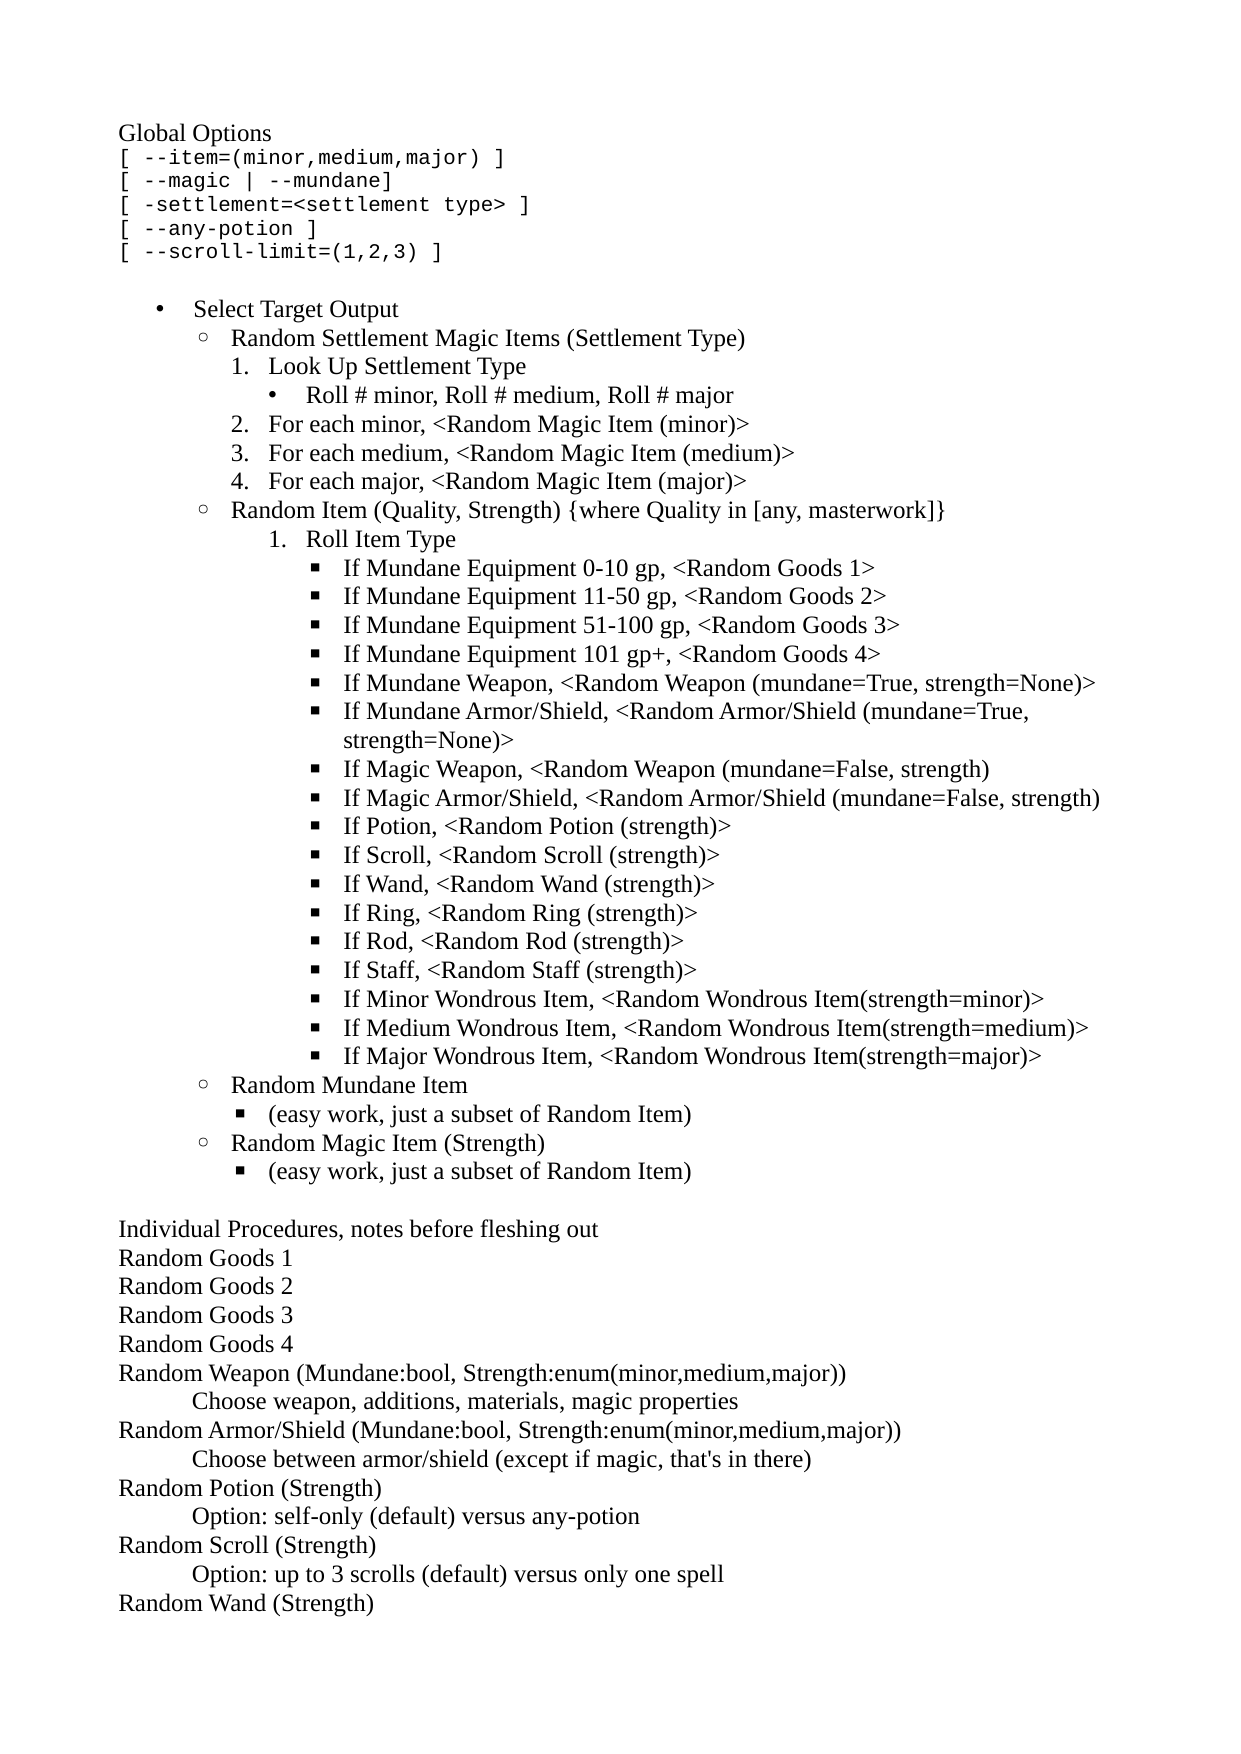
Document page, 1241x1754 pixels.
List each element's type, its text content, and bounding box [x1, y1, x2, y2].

text Choose weapon, additions, materials, magic properties [118, 1386, 1122, 1415]
list Random Item (Quality, Strength) {where Quality in [any, masterwork]} [193, 495, 1122, 524]
text Random Wand (Strength) [118, 1588, 1122, 1616]
text [ -settlement=<settlement type> ] [118, 194, 1122, 218]
list If Mundane Equipment 51-100 gp, <Random Goods 3> [306, 610, 1122, 639]
text Random Goods 3 [118, 1300, 1122, 1329]
text Random Potion (Strength) [118, 1473, 1122, 1501]
list If Ring, <Random Ring (strength)> [306, 898, 1122, 926]
list Look Up Settlement Type [231, 351, 1122, 380]
list If Major Wondrous Item, <Random Wondrous Item(strength=major)> [306, 1041, 1122, 1070]
list If Magic Weapon, <Random Weapon (mundane=False, strength) [306, 754, 1122, 783]
list If Rod, <Random Rod (strength)> [306, 926, 1122, 955]
list For each minor, <Random Magic Item (minor)> [231, 409, 1122, 438]
text Global Options [118, 118, 1122, 147]
list (easy work, just a subset of Random Item) [231, 1099, 1122, 1128]
list If Magic Armor/Shield, <Random Armor/Shield (mundane=False, strength) [306, 783, 1122, 811]
list If Wand, <Random Wand (strength)> [306, 869, 1122, 898]
text [ --scroll-limit=(1,2,3) ] [118, 241, 1122, 265]
list Random Magic Item (Strength) [193, 1128, 1122, 1156]
list (easy work, just a subset of Random Item) [231, 1156, 1122, 1185]
list For each medium, <Random Magic Item (medium)> [231, 438, 1122, 466]
text Random Scroll (Strength) [118, 1530, 1122, 1559]
text Random Goods 2 [118, 1271, 1122, 1300]
text [ --item=(minor,medium,major) ] [118, 147, 1122, 171]
text Random Weapon (Mundane:bool, Strength:enum(minor,medium,major)) [118, 1358, 1122, 1386]
text Individual Procedures, notes before fleshing out [118, 1214, 1122, 1243]
list Roll # minor, Roll # medium, Roll # major [268, 380, 1122, 409]
list Random Settlement Magic Items (Settlement Type) [193, 323, 1122, 351]
list Select Target Output [156, 294, 1122, 323]
list If Mundane Armor/Shield, <Random Armor/Shield (mundane=True, strength=None)> [306, 696, 1122, 754]
list Random Mundane Item [193, 1070, 1122, 1099]
list If Mundane Equipment 101 gp+, <Random Goods 4> [306, 639, 1122, 668]
list If Medium Wondrous Item, <Random Wondrous Item(strength=medium)> [306, 1013, 1122, 1041]
list If Scroll, <Random Scroll (strength)> [306, 840, 1122, 869]
text Random Armor/Shield (Mundane:bool, Strength:enum(minor,medium,major)) [118, 1415, 1122, 1444]
text [ --any-potion ] [118, 218, 1122, 241]
text Random Goods 4 [118, 1329, 1122, 1358]
list If Mundane Weapon, <Random Weapon (mundane=True, strength=None)> [306, 668, 1122, 696]
text Option: self-only (default) versus any-potion [118, 1501, 1122, 1530]
text [ --magic | --mundane] [118, 171, 1122, 194]
list If Mundane Equipment 0-10 gp, <Random Goods 1> [306, 553, 1122, 581]
list Roll Item Type [268, 524, 1122, 553]
list For each major, <Random Magic Item (major)> [231, 466, 1122, 495]
list If Staff, <Random Staff (strength)> [306, 955, 1122, 984]
list If Minor Wondrous Item, <Random Wondrous Item(strength=minor)> [306, 984, 1122, 1013]
text Random Goods 1 [118, 1243, 1122, 1271]
list If Potion, <Random Potion (strength)> [306, 811, 1122, 840]
text Choose between armor/shield (except if magic, that's in there) [118, 1444, 1122, 1473]
list If Mundane Equipment 11-50 gp, <Random Goods 2> [306, 581, 1122, 610]
text Option: up to 3 scrolls (default) versus only one spell [118, 1559, 1122, 1588]
